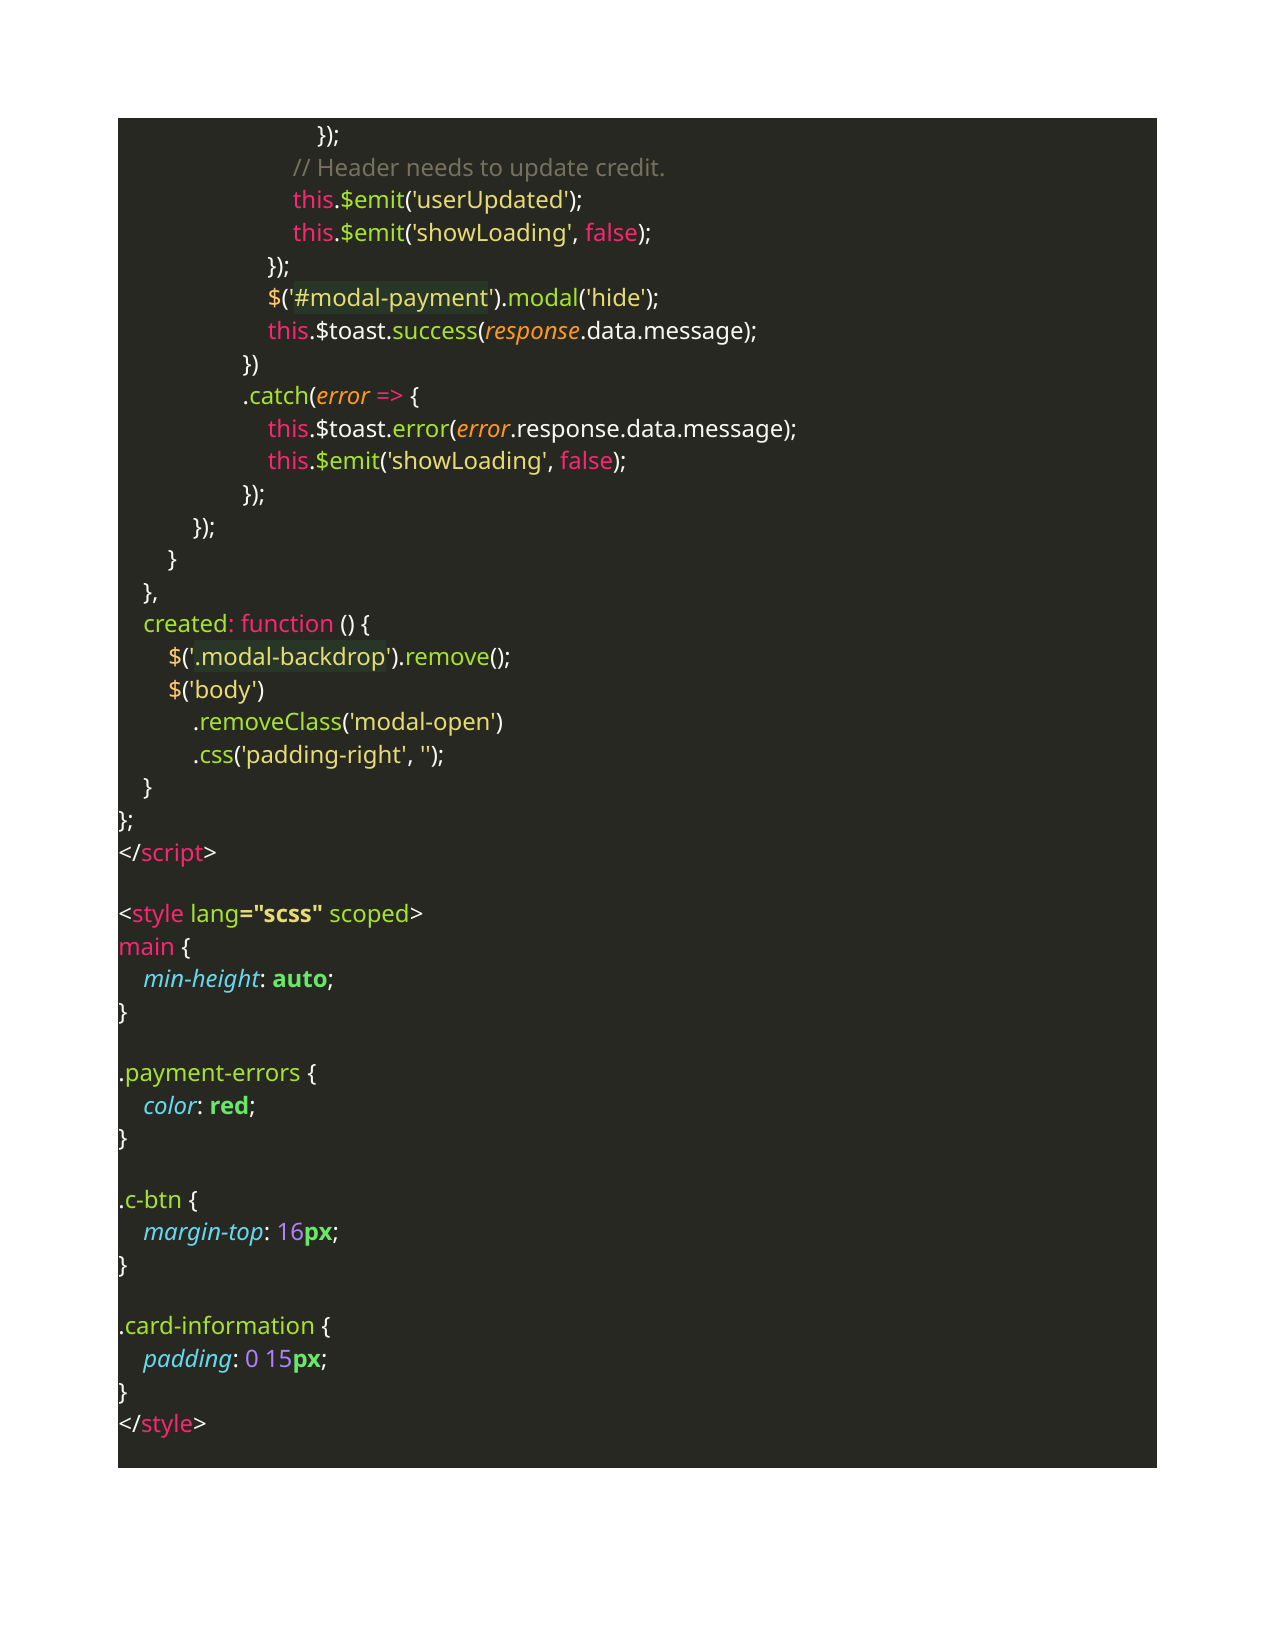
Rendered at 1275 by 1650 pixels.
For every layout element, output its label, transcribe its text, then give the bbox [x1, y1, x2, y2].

text }); // Header needs to update credit. this.$emit('userUpdated'); this.$emit('showLoading', false); }); $('#modal-payment').modal('hide'); this.$toast.success(response.data.message); }) .catch(error => { this.$toast.error(error.response.data.message); this.$emit('showLoading', false); }); }); } }, created: function () { $('.modal-backdrop').remove(); $('body') .removeClass('modal-open') .css('padding-right', ''); } }; </script> <style lang="scss" scoped> main { min-height: auto; } .payment-errors { color: red; } .c-btn { margin-top: 16px; } .card-information { padding: 0 15px; } </style> [118, 118, 1157, 1468]
